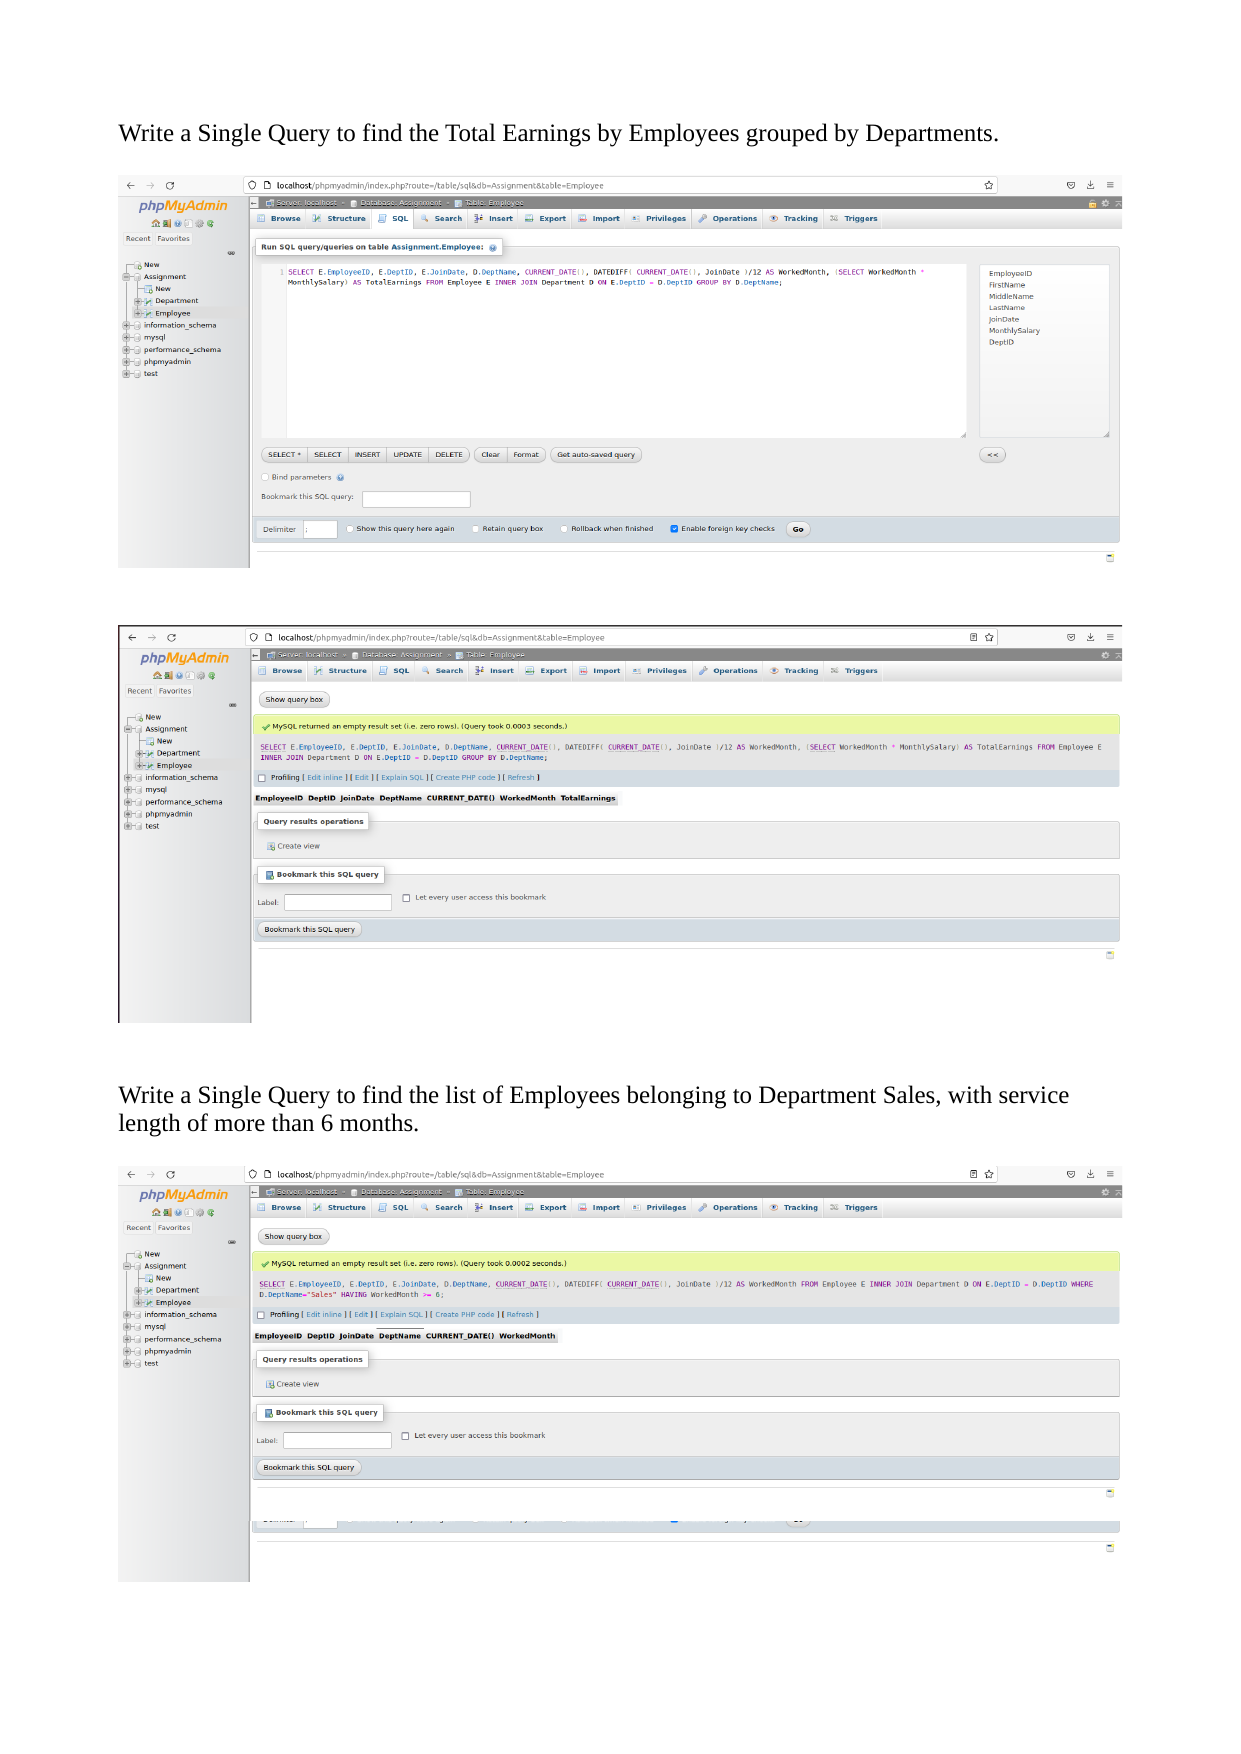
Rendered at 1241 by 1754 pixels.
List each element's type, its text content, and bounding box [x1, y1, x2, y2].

text length of more than 6 months. [118, 1108, 1122, 1137]
text Write a Single Query to find the Total Earnings by Employees grouped by Departments. [118, 118, 1122, 147]
picture [118, 175, 1123, 568]
picture [118, 1166, 1123, 1582]
picture [118, 625, 1123, 1023]
text Write a Single Query to find the list of Employees belonging to Department Sales, with service [118, 1080, 1122, 1108]
